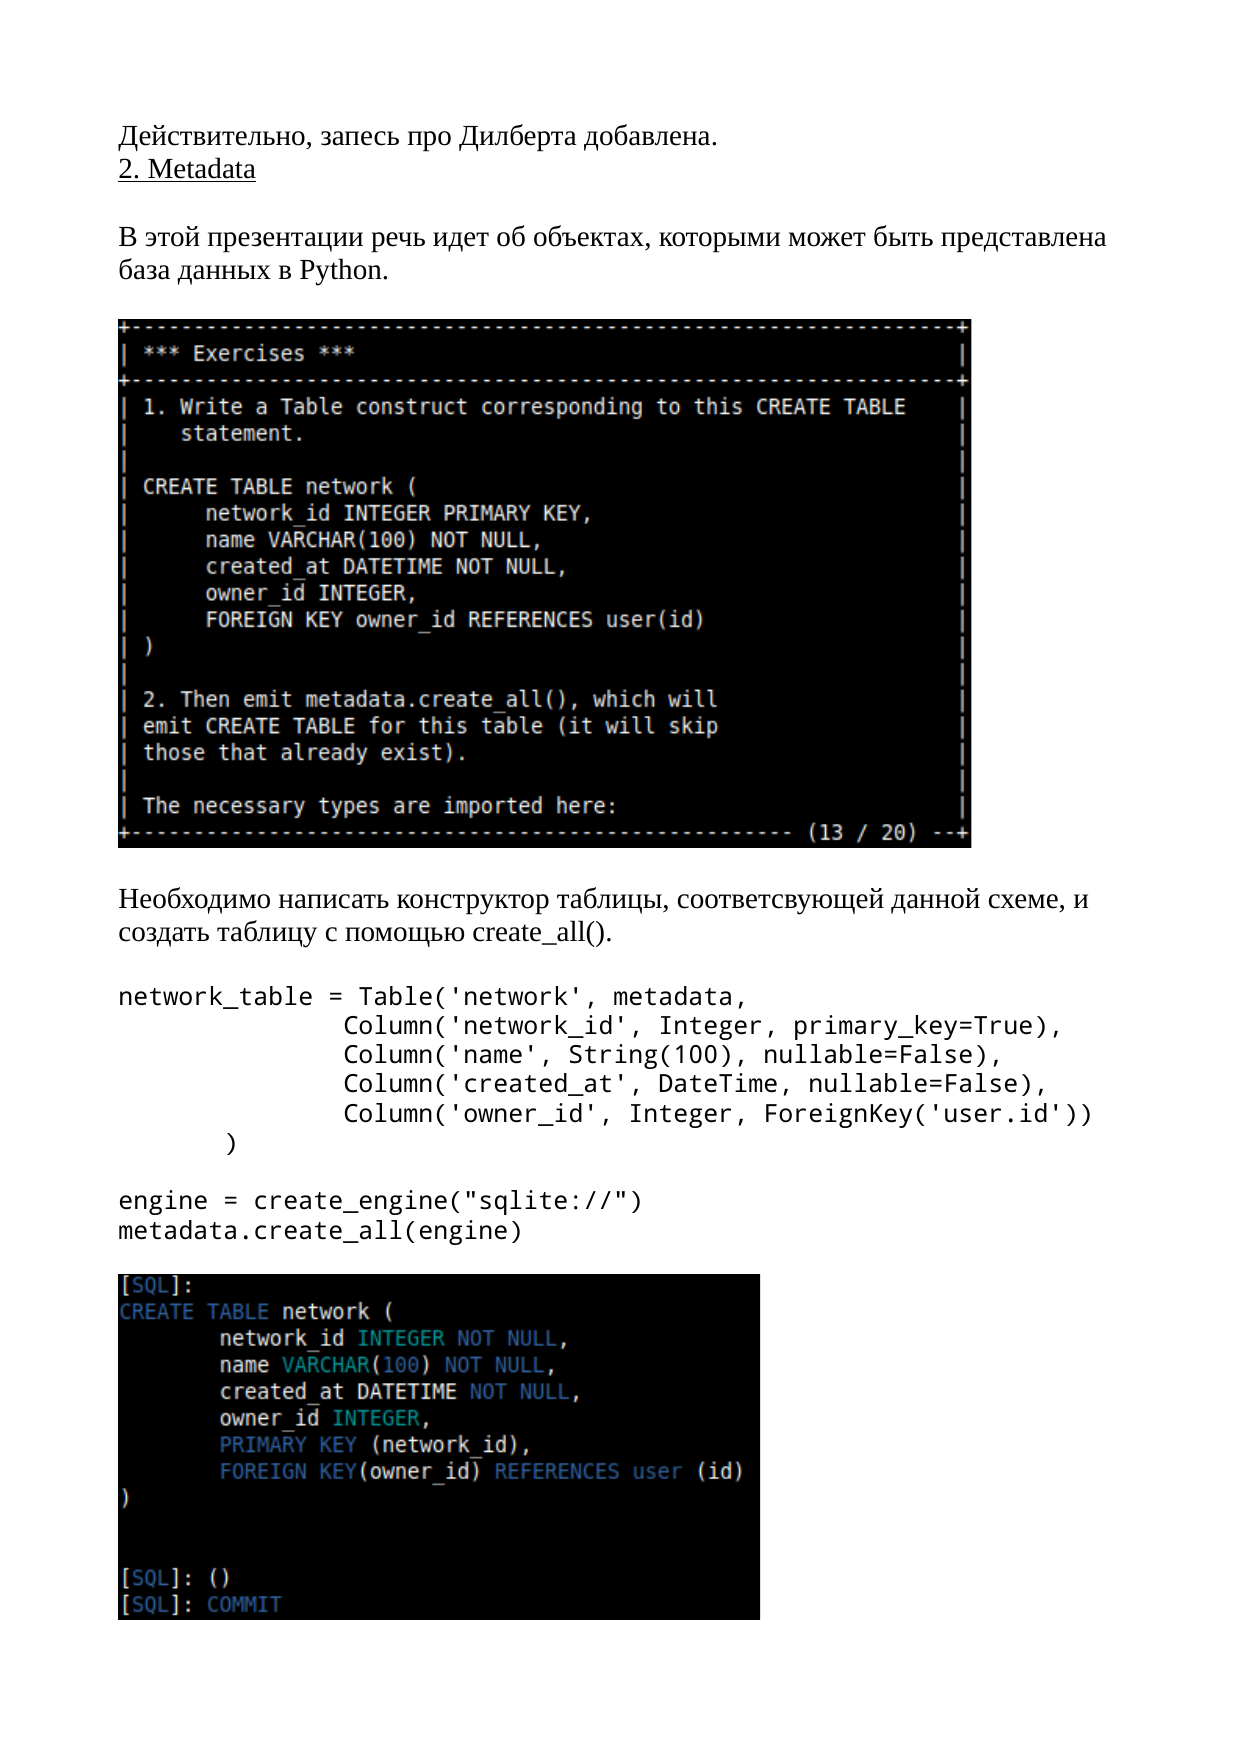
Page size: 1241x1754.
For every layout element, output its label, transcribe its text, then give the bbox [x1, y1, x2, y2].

text Действительно, запесь про Дилберта добавлена. [118, 118, 1122, 152]
text Column('network_id', Integer, primary_key=True), [118, 1011, 1122, 1040]
text 2. Metadata [118, 152, 1122, 185]
text ) [118, 1128, 1122, 1157]
picture [118, 1274, 761, 1620]
text Column('name', String(100), nullable=False), [118, 1040, 1122, 1069]
text Необходимо написать конструктор таблицы, соответсвующей данной схеме, и создать таблицу с помощью create_all(). [118, 881, 1122, 948]
text metadata.create_all(engine) [118, 1216, 1122, 1245]
picture [118, 319, 972, 848]
text Column('owner_id', Integer, ForeignKey('user.id')) [118, 1099, 1122, 1128]
text Column('created_at', DateTime, nullable=False), [118, 1069, 1122, 1099]
text network_table = Table('network', metadata, [118, 982, 1122, 1011]
text В этой презентации речь идет об объектах, которыми может быть представлена база данных в Python. [118, 219, 1122, 286]
text engine = create_engine("sqlite://") [118, 1187, 1122, 1216]
